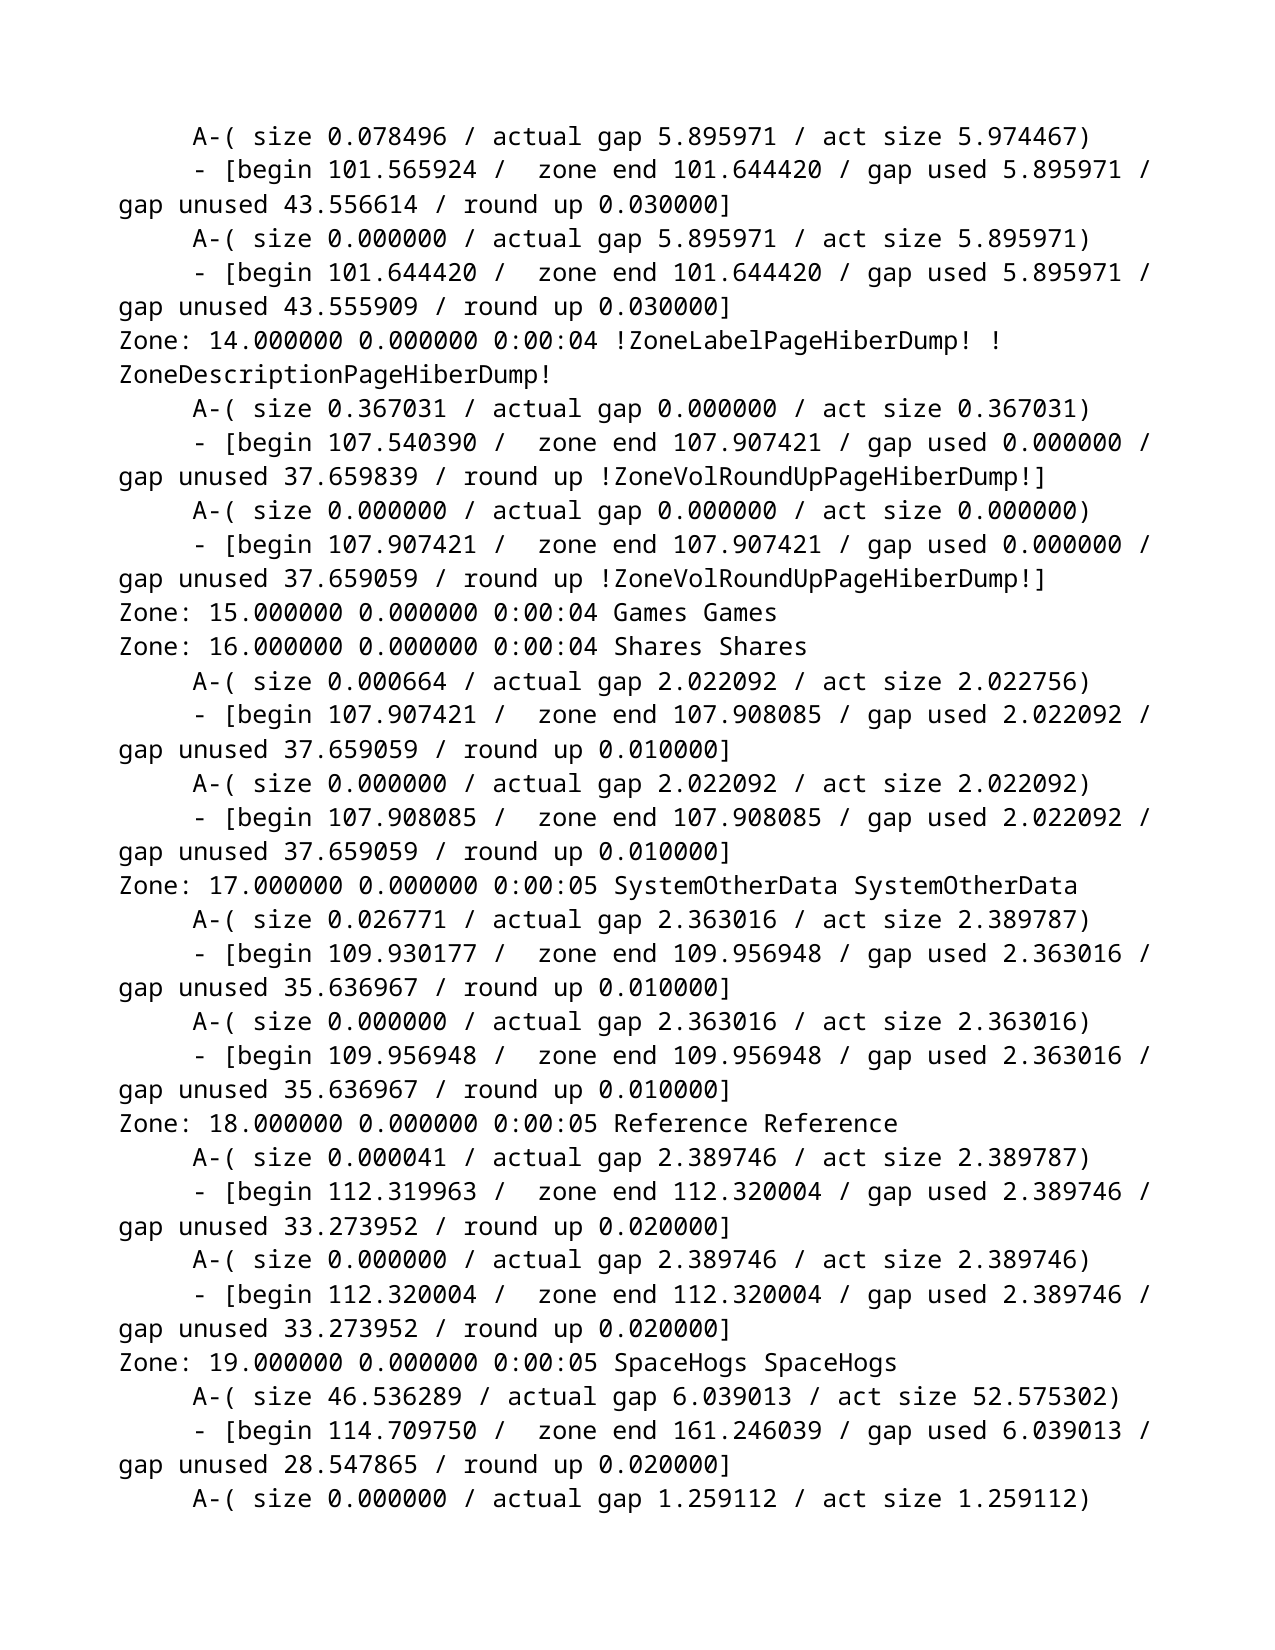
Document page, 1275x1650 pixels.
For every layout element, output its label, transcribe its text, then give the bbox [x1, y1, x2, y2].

text - [begin 114.709750 / zone end 161.246039 / gap used 6.039013 / gap unused 28.547865 / round up 0.020000] [118, 1412, 1157, 1481]
text A-( size 0.000000 / actual gap 5.895971 / act size 5.895971) [118, 220, 1157, 254]
text - [begin 109.956948 / zone end 109.956948 / gap used 2.363016 / gap unused 35.636967 / round up 0.010000] [118, 1038, 1157, 1106]
text Zone: 16.000000 0.000000 0:00:04 Shares Shares [118, 629, 1157, 663]
text A-( size 0.367031 / actual gap 0.000000 / act size 0.367031) [118, 391, 1157, 425]
text - [begin 109.930177 / zone end 109.956948 / gap used 2.363016 / gap unused 35.636967 / round up 0.010000] [118, 936, 1157, 1004]
text A-( size 46.536289 / actual gap 6.039013 / act size 52.575302) [118, 1378, 1157, 1412]
text - [begin 107.908085 / zone end 107.908085 / gap used 2.022092 / gap unused 37.659059 / round up 0.010000] [118, 799, 1157, 867]
text - [begin 107.540390 / zone end 107.907421 / gap used 0.000000 / gap unused 37.659839 / round up !ZoneVolRoundUpPageHiberDump!] [118, 425, 1157, 493]
text - [begin 101.565924 / zone end 101.644420 / gap used 5.895971 / gap unused 43.556614 / round up 0.030000] [118, 152, 1157, 220]
text A-( size 0.000000 / actual gap 2.363016 / act size 2.363016) [118, 1004, 1157, 1038]
text A-( size 0.000041 / actual gap 2.389746 / act size 2.389787) [118, 1140, 1157, 1174]
text - [begin 101.644420 / zone end 101.644420 / gap used 5.895971 / gap unused 43.555909 / round up 0.030000] [118, 254, 1157, 322]
text A-( size 0.000000 / actual gap 0.000000 / act size 0.000000) [118, 493, 1157, 527]
text A-( size 0.000000 / actual gap 2.022092 / act size 2.022092) [118, 765, 1157, 799]
text - [begin 107.907421 / zone end 107.908085 / gap used 2.022092 / gap unused 37.659059 / round up 0.010000] [118, 697, 1157, 765]
text - [begin 112.320004 / zone end 112.320004 / gap used 2.389746 / gap unused 33.273952 / round up 0.020000] [118, 1276, 1157, 1344]
text Zone: 19.000000 0.000000 0:00:05 SpaceHogs SpaceHogs [118, 1344, 1157, 1378]
text A-( size 0.026771 / actual gap 2.363016 / act size 2.389787) [118, 902, 1157, 936]
text Zone: 18.000000 0.000000 0:00:05 Reference Reference [118, 1106, 1157, 1140]
text A-( size 0.000000 / actual gap 1.259112 / act size 1.259112) [118, 1481, 1157, 1515]
text - [begin 112.319963 / zone end 112.320004 / gap used 2.389746 / gap unused 33.273952 / round up 0.020000] [118, 1174, 1157, 1242]
text Zone: 17.000000 0.000000 0:00:05 SystemOtherData SystemOtherData [118, 867, 1157, 902]
text Zone: 15.000000 0.000000 0:00:04 Games Games [118, 595, 1157, 629]
text A-( size 0.078496 / actual gap 5.895971 / act size 5.974467) [118, 118, 1157, 152]
text - [begin 107.907421 / zone end 107.907421 / gap used 0.000000 / gap unused 37.659059 / round up !ZoneVolRoundUpPageHiberDump!] [118, 527, 1157, 595]
text A-( size 0.000664 / actual gap 2.022092 / act size 2.022756) [118, 663, 1157, 697]
text A-( size 0.000000 / actual gap 2.389746 / act size 2.389746) [118, 1242, 1157, 1276]
text Zone: 14.000000 0.000000 0:00:04 !ZoneLabelPageHiberDump! !ZoneDescriptionPageHiberDump! [118, 322, 1157, 391]
